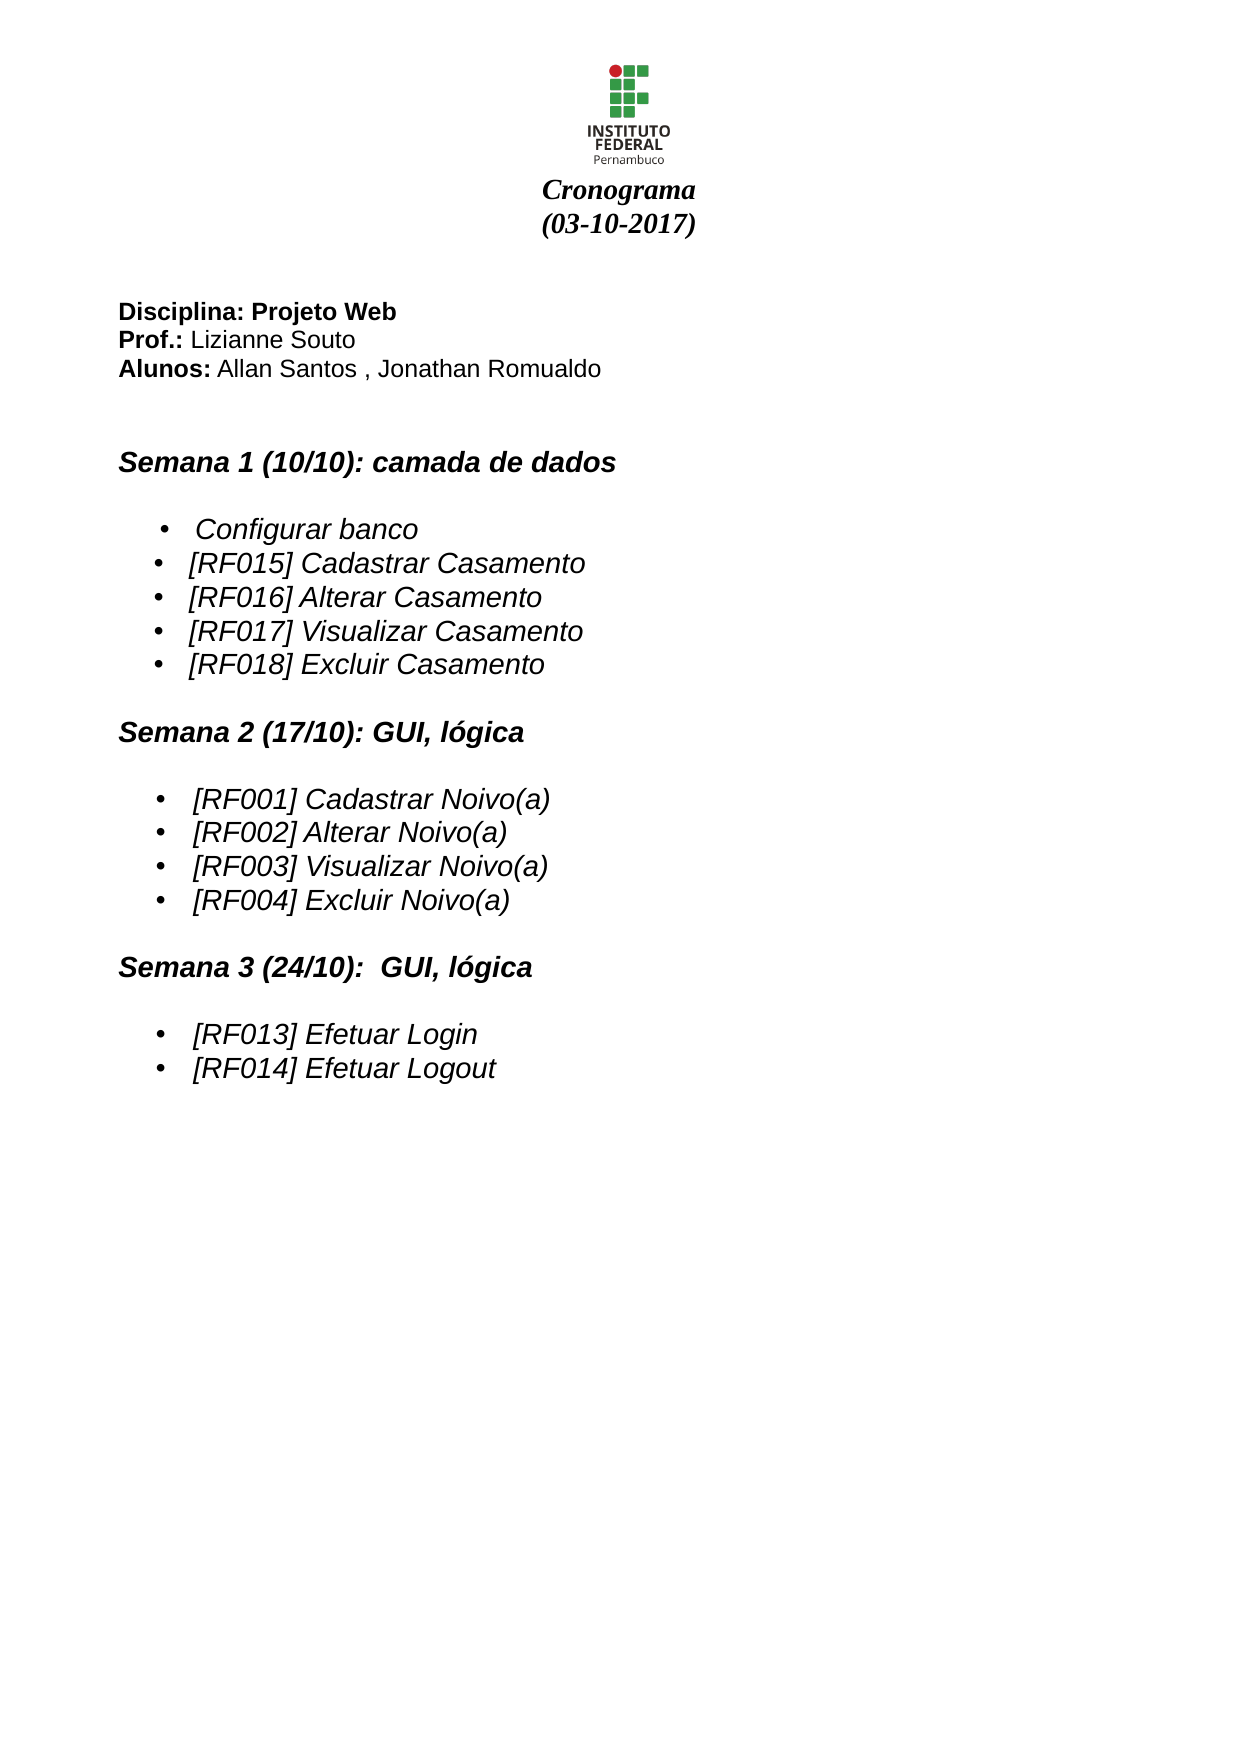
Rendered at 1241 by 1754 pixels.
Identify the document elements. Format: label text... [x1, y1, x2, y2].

list [RF017] Visualizar Casamento [153, 614, 1122, 647]
list [RF002] Alterar Noivo(a) [156, 816, 1122, 849]
list [RF001] Cadastrar Noivo(a) [156, 782, 1122, 816]
text Semana 2 (17/10): GUI, lógica [118, 715, 1122, 748]
text Semana 3 (24/10): GUI, lógica [118, 950, 1122, 984]
list [RF014] Efetuar Logout [156, 1051, 1122, 1085]
text Disciplina: Projeto Web Prof.: Lizianne Souto [118, 268, 1122, 354]
list [RF003] Visualizar Noivo(a) [156, 849, 1122, 883]
text Alunos: Allan Santos , Jonathan Romualdo [118, 354, 1122, 383]
list [RF018] Excluir Casamento [153, 647, 1122, 681]
list [RF016] Alterar Casamento [153, 580, 1122, 614]
list [RF015] Cadastrar Casamento [153, 546, 1122, 580]
list [RF013] Efetuar Login [156, 1017, 1122, 1051]
list [RF004] Excluir Noivo(a) [156, 883, 1122, 917]
text Semana 1 (10/10): camada de dados [118, 445, 1122, 479]
text Cronograma (03-10-2017) [118, 172, 1122, 268]
picture [544, 62, 713, 168]
list Configurar banco [159, 512, 1122, 546]
